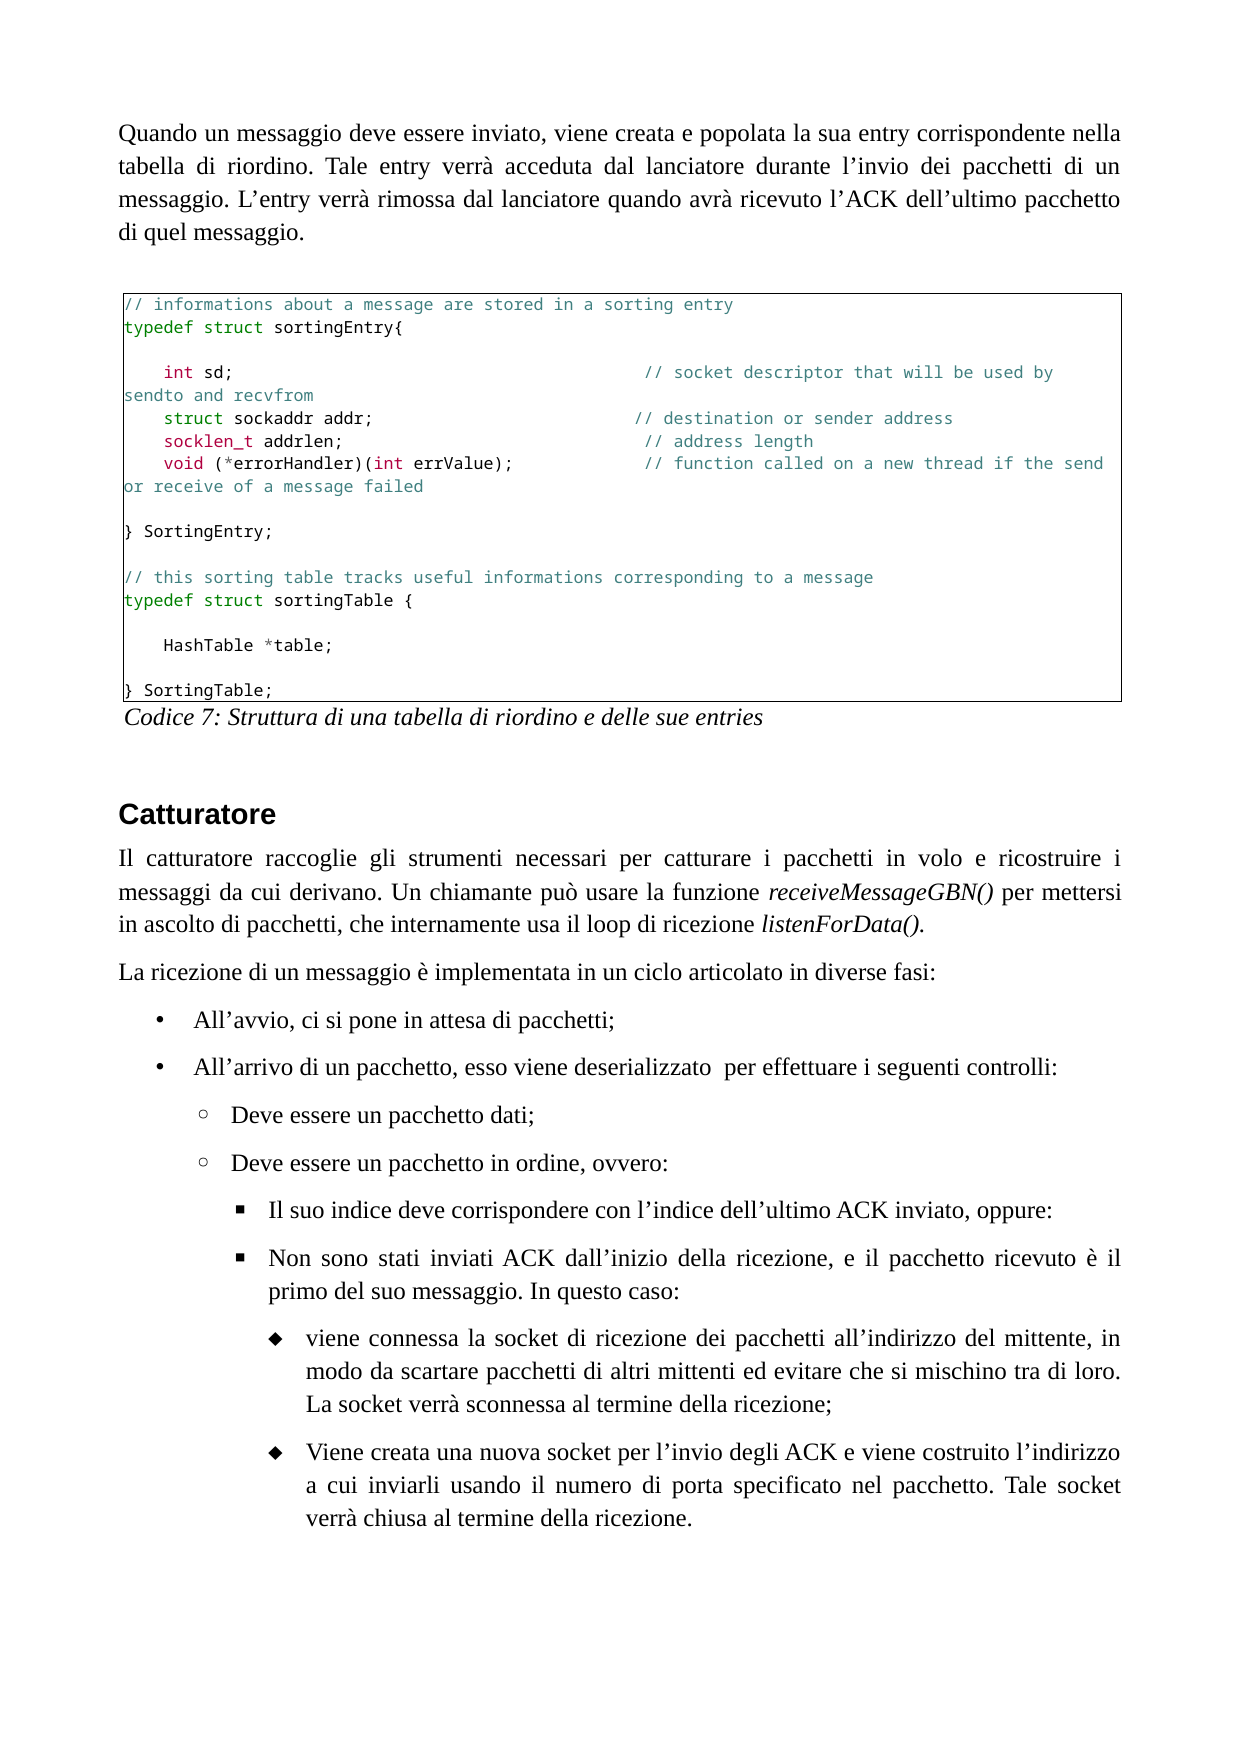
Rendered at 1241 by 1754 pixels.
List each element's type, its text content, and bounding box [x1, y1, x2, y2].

text Il catturatore raccoglie gli strumenti necessari per catturare i pacchetti in volo e ricostruire i messaggi da cui derivano. Un chiamante può usare la funzione receiveMessageGBN() per mettersi in ascolto di pacchetti, che internamente usa il loop di ricezione listenForData(). [118, 843, 1122, 938]
list All’avvio, ci si pone in attesa di pacchetti; [156, 1005, 1122, 1033]
list Deve essere un pacchetto dati; [193, 1100, 1122, 1129]
text Codice 7: Struttura di una tabella di riordino e delle sue entries [124, 306, 1121, 701]
text La ricezione di un messaggio è implementata in un ciclo articolato in diverse fasi: [118, 957, 1122, 986]
list Deve essere un pacchetto in ordine, ovvero: [193, 1148, 1122, 1176]
subtitle Catturatore [118, 797, 1122, 831]
list Viene creata una nuova socket per l’invio degli ACK e viene costruito l’indirizzo a cui inviarli usando il numero di porta specificato nel pacchetto. Tale socket verrà chiusa al termine della ricezione. [268, 1437, 1122, 1532]
list All’arrivo di un pacchetto, esso viene deserializzato per effettuare i seguenti controlli: [156, 1052, 1122, 1081]
list Non sono stati inviati ACK dall’inizio della ricezione, e il pacchetto ricevuto è il primo del suo messaggio. In questo caso: [231, 1243, 1122, 1304]
list Il suo indice deve corrispondere con l’indice dell’ultimo ACK inviato, oppure: [231, 1195, 1122, 1224]
text Quando un messaggio deve essere inviato, viene creata e popolata la sua entry corrispondente nella tabella di riordino. Tale entry verrà acceduta dal lanciatore durante l’invio dei pacchetti di un messaggio. L’entry verrà rimossa dal lanciatore quando avrà ricevuto l’ACK dell’ultimo pacchetto di quel messaggio. [118, 118, 1122, 246]
list viene connessa la socket di ricezione dei pacchetti all’indirizzo del mittente, in modo da scartare pacchetti di altri mittenti ed evitare che si mischino tra di loro. La socket verrà sconnessa al termine della ricezione; [268, 1323, 1122, 1418]
text Codice 7: Struttura di una tabella di riordino e delle sue entries [123, 702, 1121, 731]
